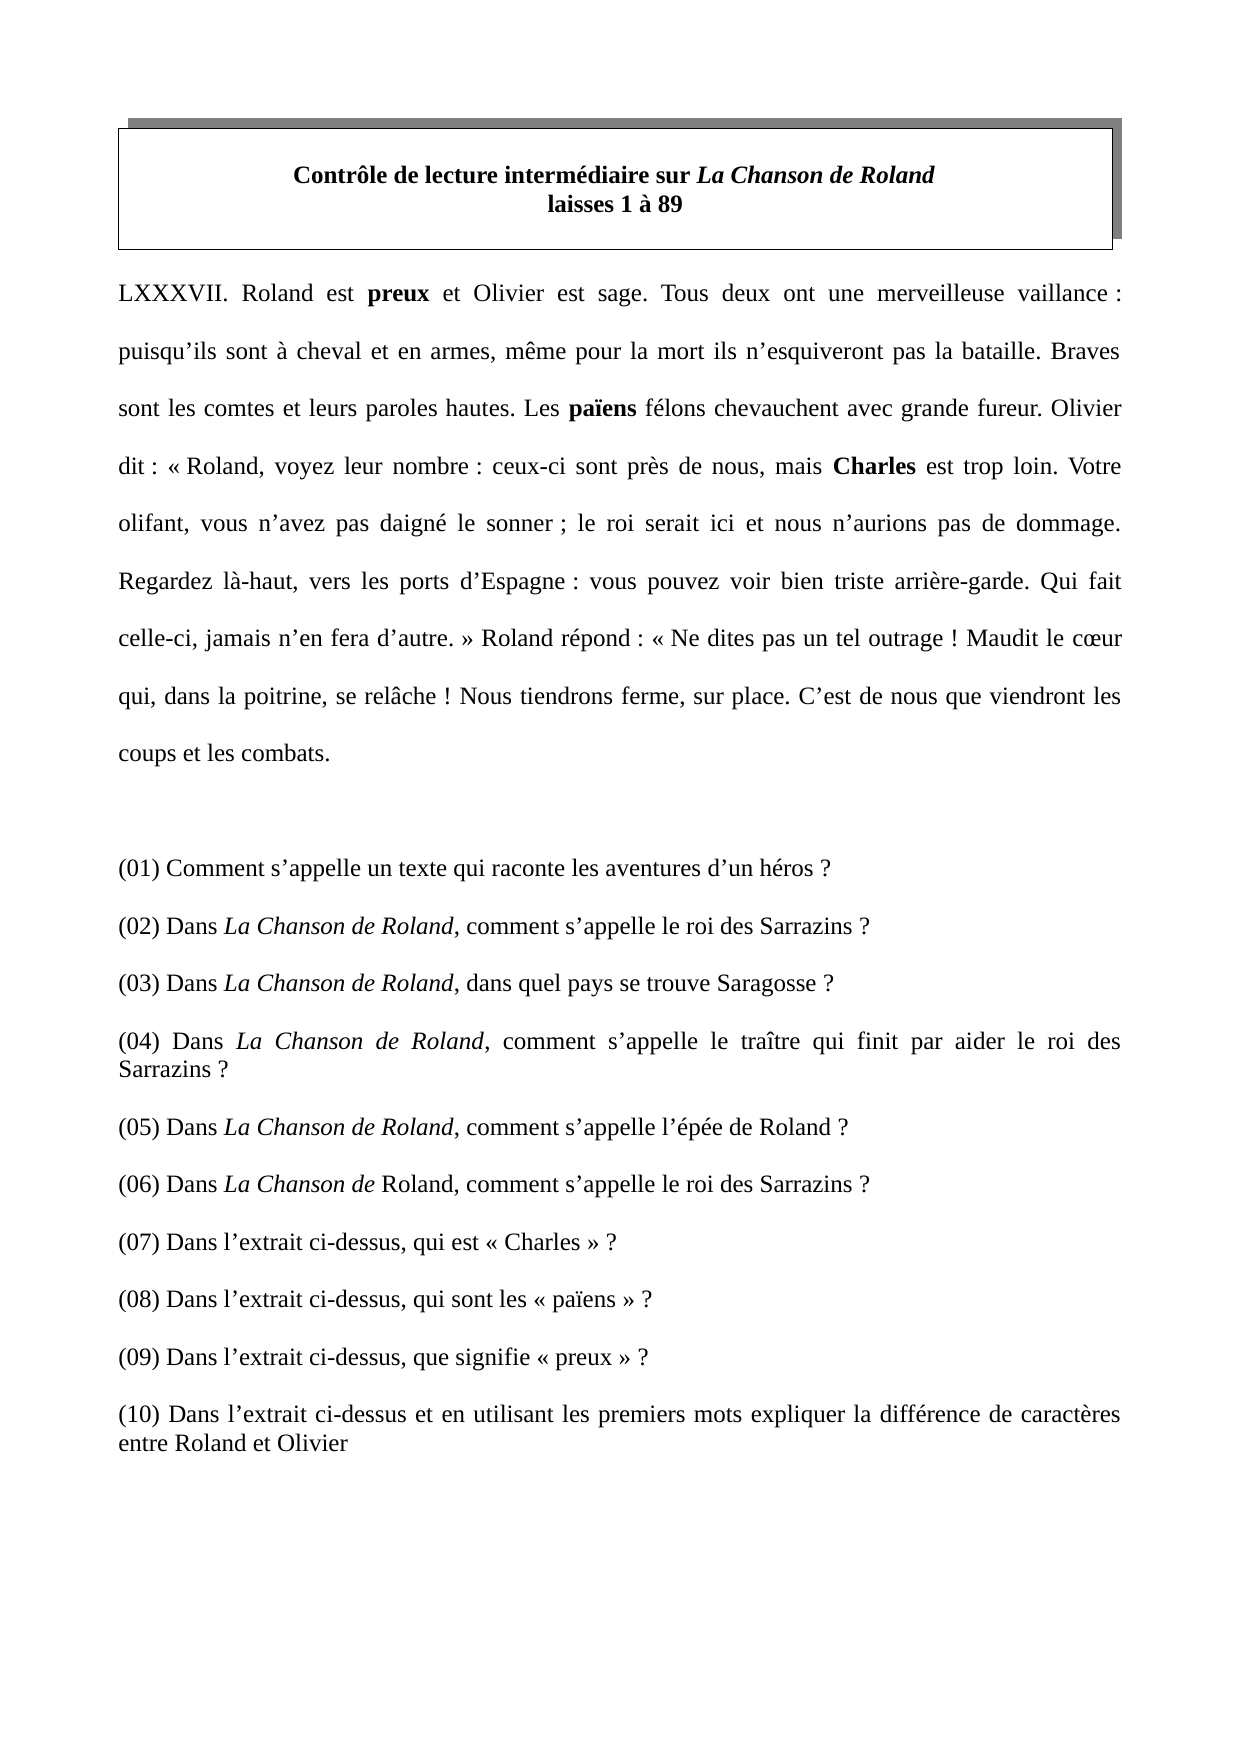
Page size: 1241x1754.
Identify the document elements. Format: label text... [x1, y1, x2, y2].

text (05) Dans La Chanson de Roland, comment s’appelle l’épée de Roland ? [118, 1112, 1122, 1141]
text (03) Dans La Chanson de Roland, dans quel pays se trouve Saragosse ? [118, 968, 1122, 997]
text (08) Dans l’extrait ci-dessus, qui sont les « païens » ? [118, 1284, 1122, 1313]
text Contrôle de lecture intermédiaire sur La Chanson de Roland [119, 157, 1112, 186]
text (01) Comment s’appelle un texte qui raconte les aventures d’un héros ? [118, 853, 1122, 882]
text (10) Dans l’extrait ci-dessus et en utilisant les premiers mots expliquer la différence de caractères entre Roland et Olivier [118, 1399, 1122, 1457]
text LXXXVII. Roland est preux et Olivier est sage. Tous deux ont une merveilleuse vaillance : puisqu’ils sont à cheval et en armes, même pour la mort ils n’esquiveront pas la bataille. Braves sont les comtes et leurs paroles hautes. Les païens félons chevauchent avec grande fureur. Olivier dit : « Roland, voyez leur nombre : ceux-ci sont près de nous, mais Charles est trop loin. Votre olifant, vous n’avez pas daigné le sonner ; le roi serait ici et nous n’aurions pas de dommage. Regardez là-haut, vers les ports d’Espagne : vous pouvez voir bien triste arrière-garde. Qui fait celle-ci, jamais n’en fera d’autre. » Roland répond : « Ne dites pas un tel outrage ! Maudit le cœur qui, dans la poitrine, se relâche ! Nous tiendrons ferme, sur place. C’est de nous que viendront les coups et les combats. [118, 278, 1122, 767]
text (02) Dans La Chanson de Roland, comment s’appelle le roi des Sarrazins ? [118, 911, 1122, 939]
text laisses 1 à 89 [119, 186, 1112, 218]
text (04) Dans La Chanson de Roland, comment s’appelle le traître qui finit par aider le roi des Sarrazins ? [118, 1026, 1122, 1083]
text (09) Dans l’extrait ci-dessus, que signifie « preux » ? [118, 1342, 1122, 1371]
text (06) Dans La Chanson de Roland, comment s’appelle le roi des Sarrazins ? [118, 1169, 1122, 1198]
text (07) Dans l’extrait ci-dessus, qui est « Charles » ? [118, 1227, 1122, 1256]
